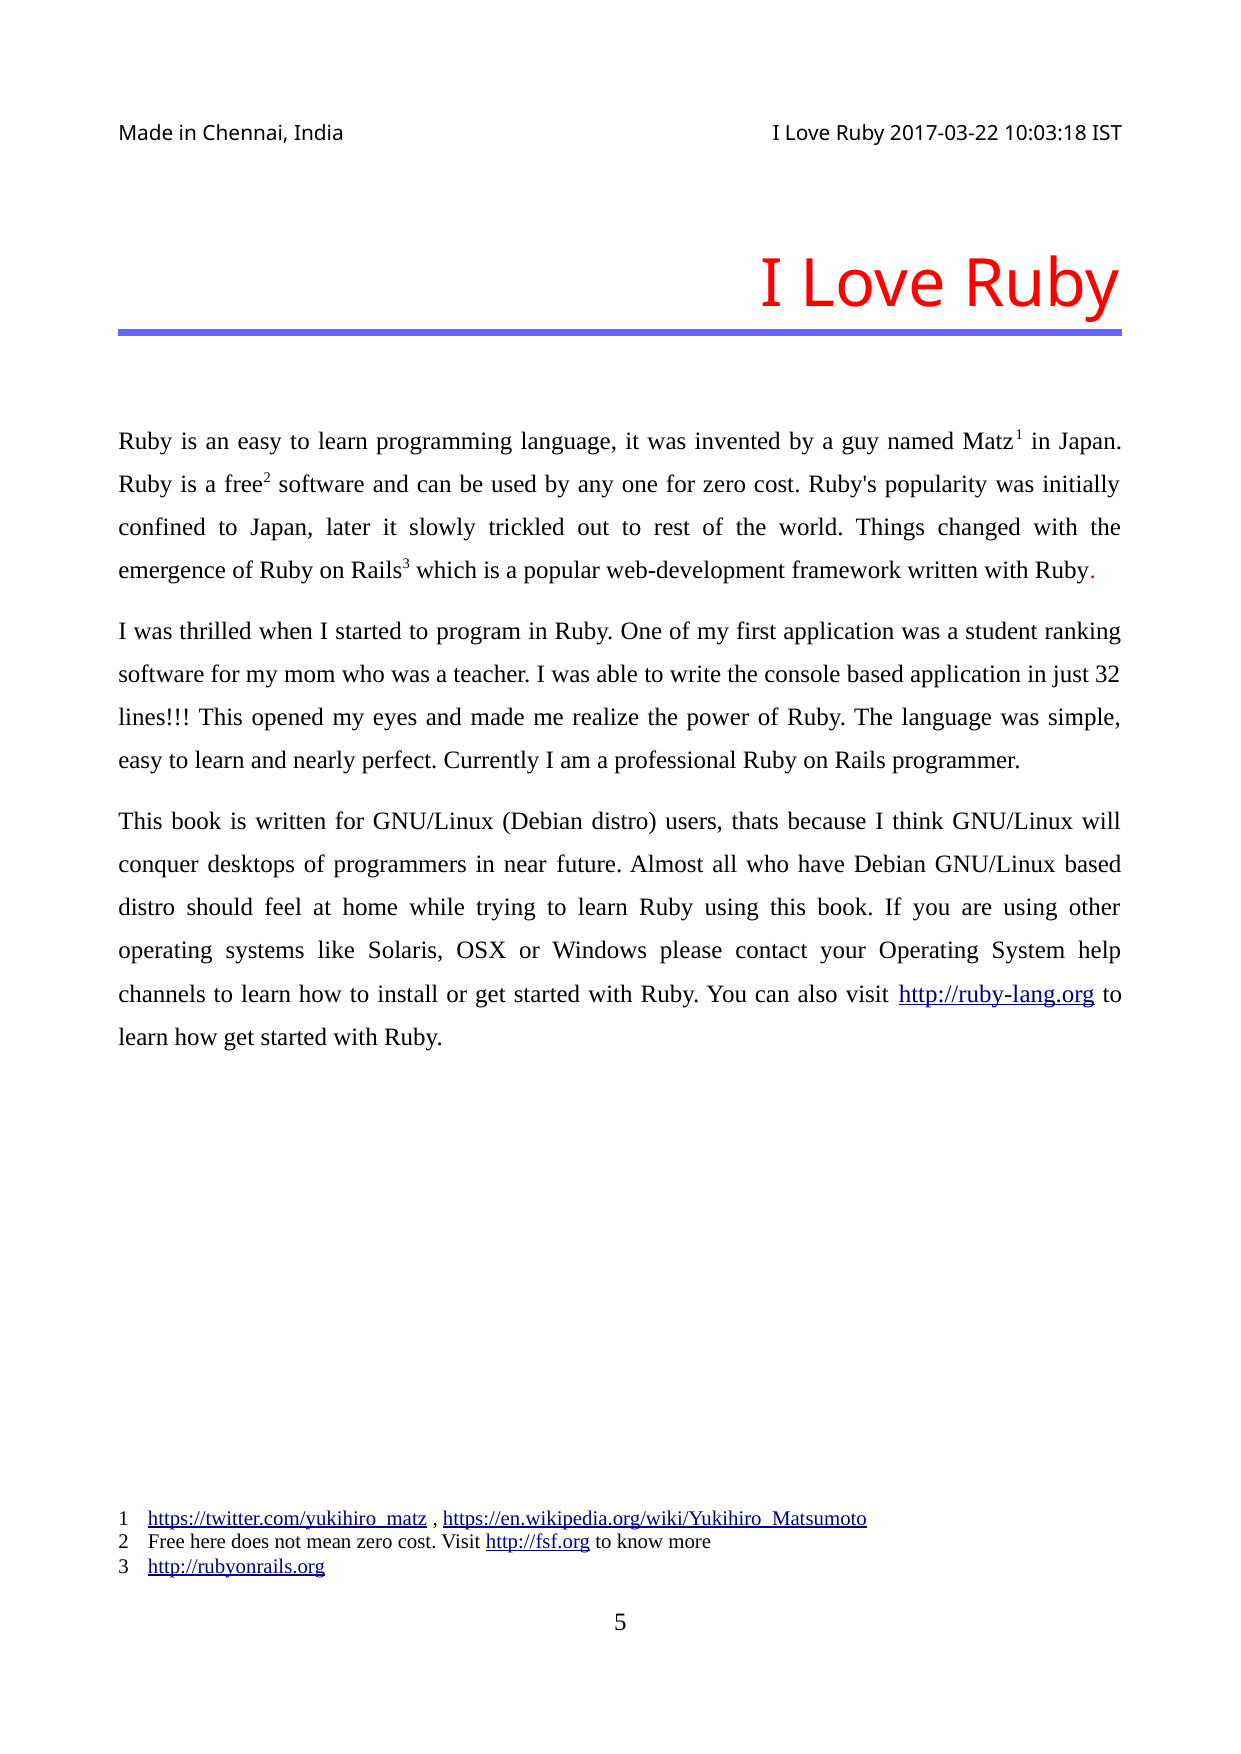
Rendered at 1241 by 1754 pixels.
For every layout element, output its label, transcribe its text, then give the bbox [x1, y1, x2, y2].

text https://twitter.com/yukihiro_matz , https://en.wikipedia.org/wiki/Yukihiro_Matsumoto [118, 1505, 1122, 1529]
text This book is written for GNU/Linux (Debian distro) users, thats because I think GNU/Linux will conquer desktops of programmers in near future. Almost all who have Debian GNU/Linux based distro should feel at home while trying to learn Ruby using this book. If you are using other operating systems like Solaris, OSX or Windows please contact your Operating System help channels to learn how to install or get started with Ruby. You can also visit http://ruby-lang.org to learn how get started with Ruby. [118, 806, 1122, 1051]
text http://rubyonrails.org [118, 1553, 1122, 1578]
subtitle I Love Ruby [118, 233, 1122, 329]
text I was thrilled when I started to program in Ruby. One of my first application was a student ranking software for my mom who was a teacher. I was able to write the console based application in just 32 lines!!! This opened my eyes and made me realize the power of Ruby. The language was simple, easy to learn and nearly perfect. Currently I am a professional Ruby on Rails programmer. [118, 616, 1122, 774]
text Free here does not mean zero cost. Visit http://fsf.org to know more [118, 1529, 1122, 1553]
text Ruby is an easy to learn programming language, it was invented by a guy named Matz in Japan. Ruby is a free software and can be used by any one for zero cost. Ruby's popularity was initially confined to Japan, later it slowly trickled out to rest of the world. Things changed with the emergence of Ruby on Rails which is a popular web-development framework written with Ruby. [118, 426, 1122, 584]
